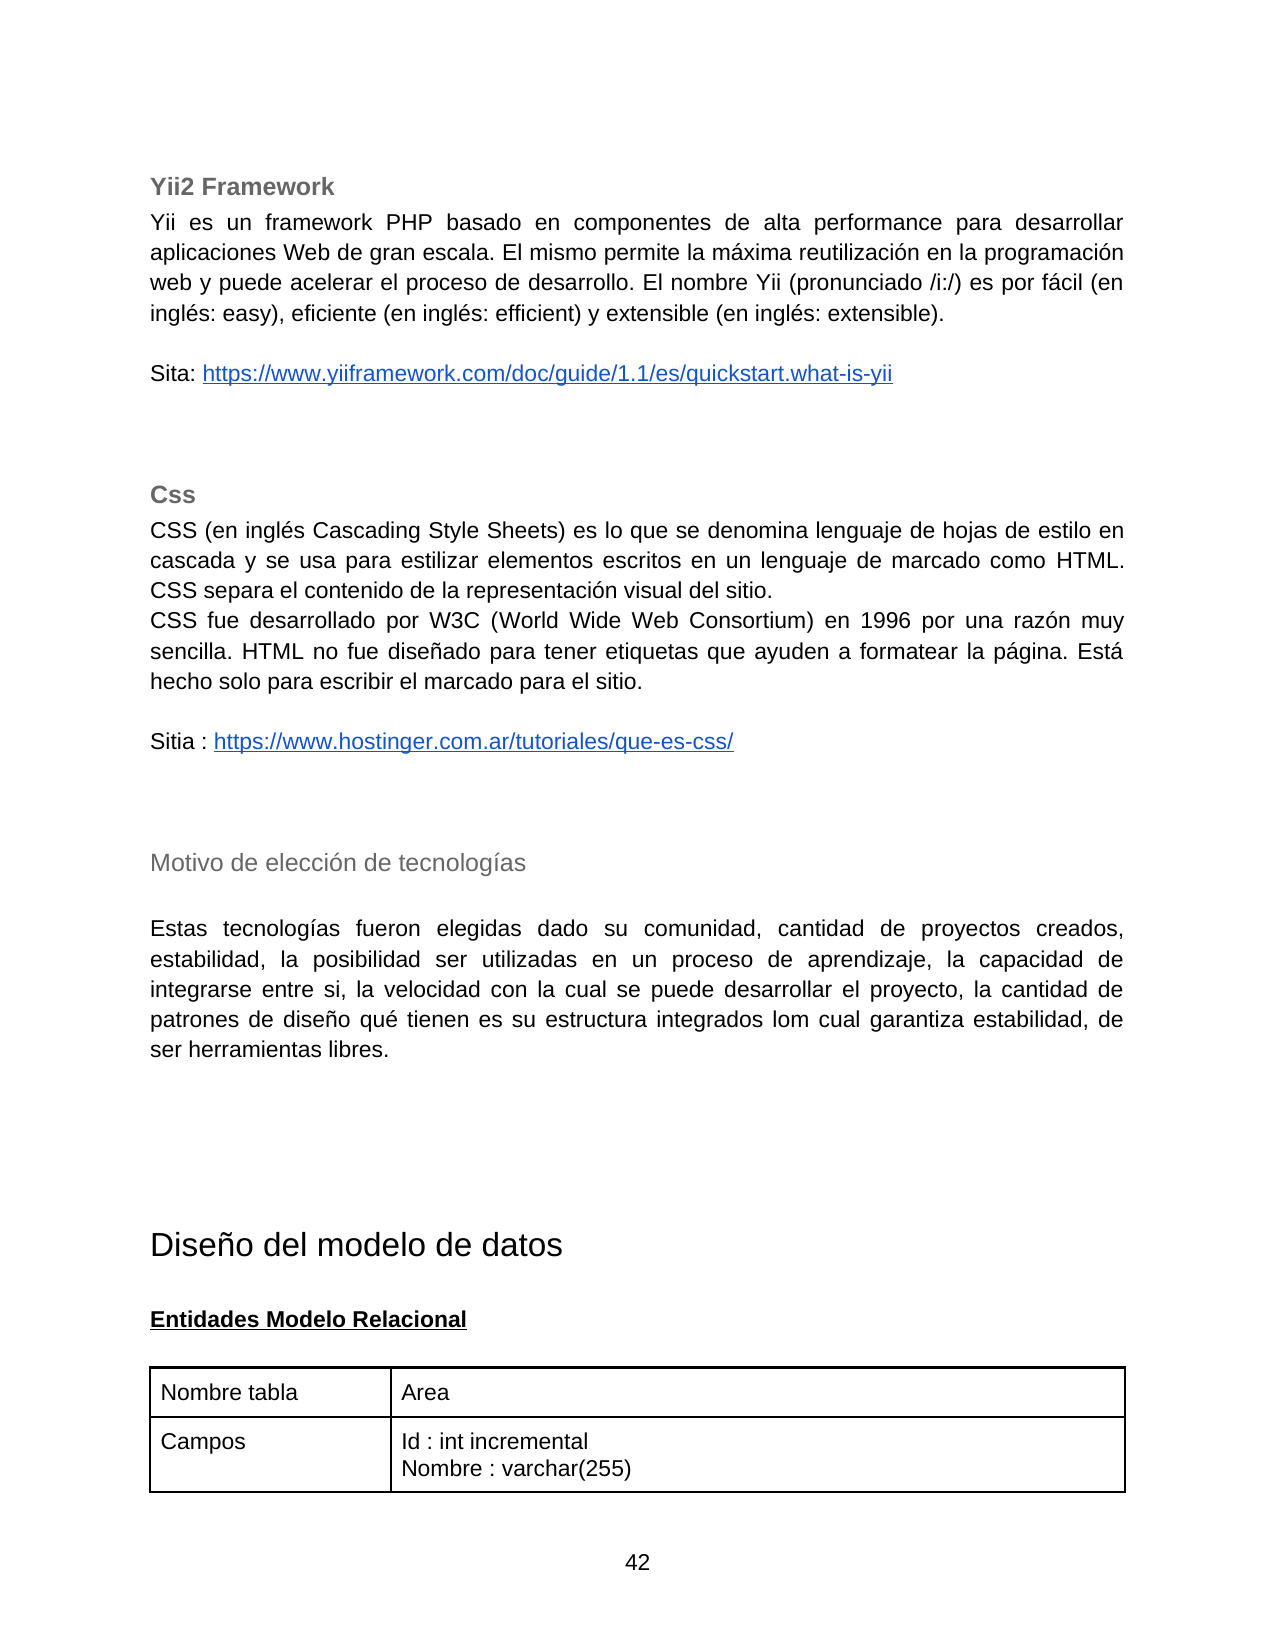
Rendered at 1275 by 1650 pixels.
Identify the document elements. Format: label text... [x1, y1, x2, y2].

table_cell Campos [151, 1418, 390, 1491]
subtitle Yii2 Framework [150, 172, 1125, 201]
text Yii es un framework PHP basado en componentes de alta performance para desarrollar aplicaciones Web de gran escala. El mismo permite la máxima reutilización en la programación web y puede acelerar el proceso de desarrollo. El nombre Yii (pronunciado /i:/) es por fácil (en inglés: easy), eficiente (en inglés: efficient) y extensible (en inglés: extensible). [150, 209, 1125, 326]
subtitle Diseño del modelo de datos [150, 1225, 1125, 1263]
table_header Nombre tabla [151, 1369, 390, 1416]
text Entidades Modelo Relacional [150, 1306, 1125, 1332]
text Sitia : https://www.hostinger.com.ar/tutoriales/que-es-css/ [150, 728, 1125, 755]
text Sita: https://www.yiiframework.com/doc/guide/1.1/es/quickstart.what-is-yii [150, 360, 1125, 386]
subtitle Css [150, 480, 1125, 508]
subtitle Motivo de elección de tecnologías [150, 848, 1125, 877]
table_cell Id : int incremental Nombre : varchar(255) [392, 1418, 1124, 1491]
text CSS fue desarrollado por W3C (World Wide Web Consortium) en 1996 por una razón muy sencilla. HTML no fue diseñado para tener etiquetas que ayuden a formatear la página. Está hecho solo para escribir el marcado para el sitio. [150, 607, 1125, 694]
text CSS (en inglés Cascading Style Sheets) es lo que se denomina lenguaje de hojas de estilo en cascada y se usa para estilizar elementos escritos en un lenguaje de marcado como HTML. CSS separa el contenido de la representación visual del sitio. [150, 517, 1125, 604]
table_header Area [392, 1369, 1124, 1416]
text Estas tecnologías fueron elegidas dado su comunidad, cantidad de proyectos creados, estabilidad, la posibilidad ser utilizadas en un proceso de aprendizaje, la capacidad de integrarse entre si, la velocidad con la cual se puede desarrollar el proyecto, la cantidad de patrones de diseño qué tienen es su estructura integrados lom cual garantiza estabilidad, de ser herramientas libres. [150, 915, 1125, 1063]
